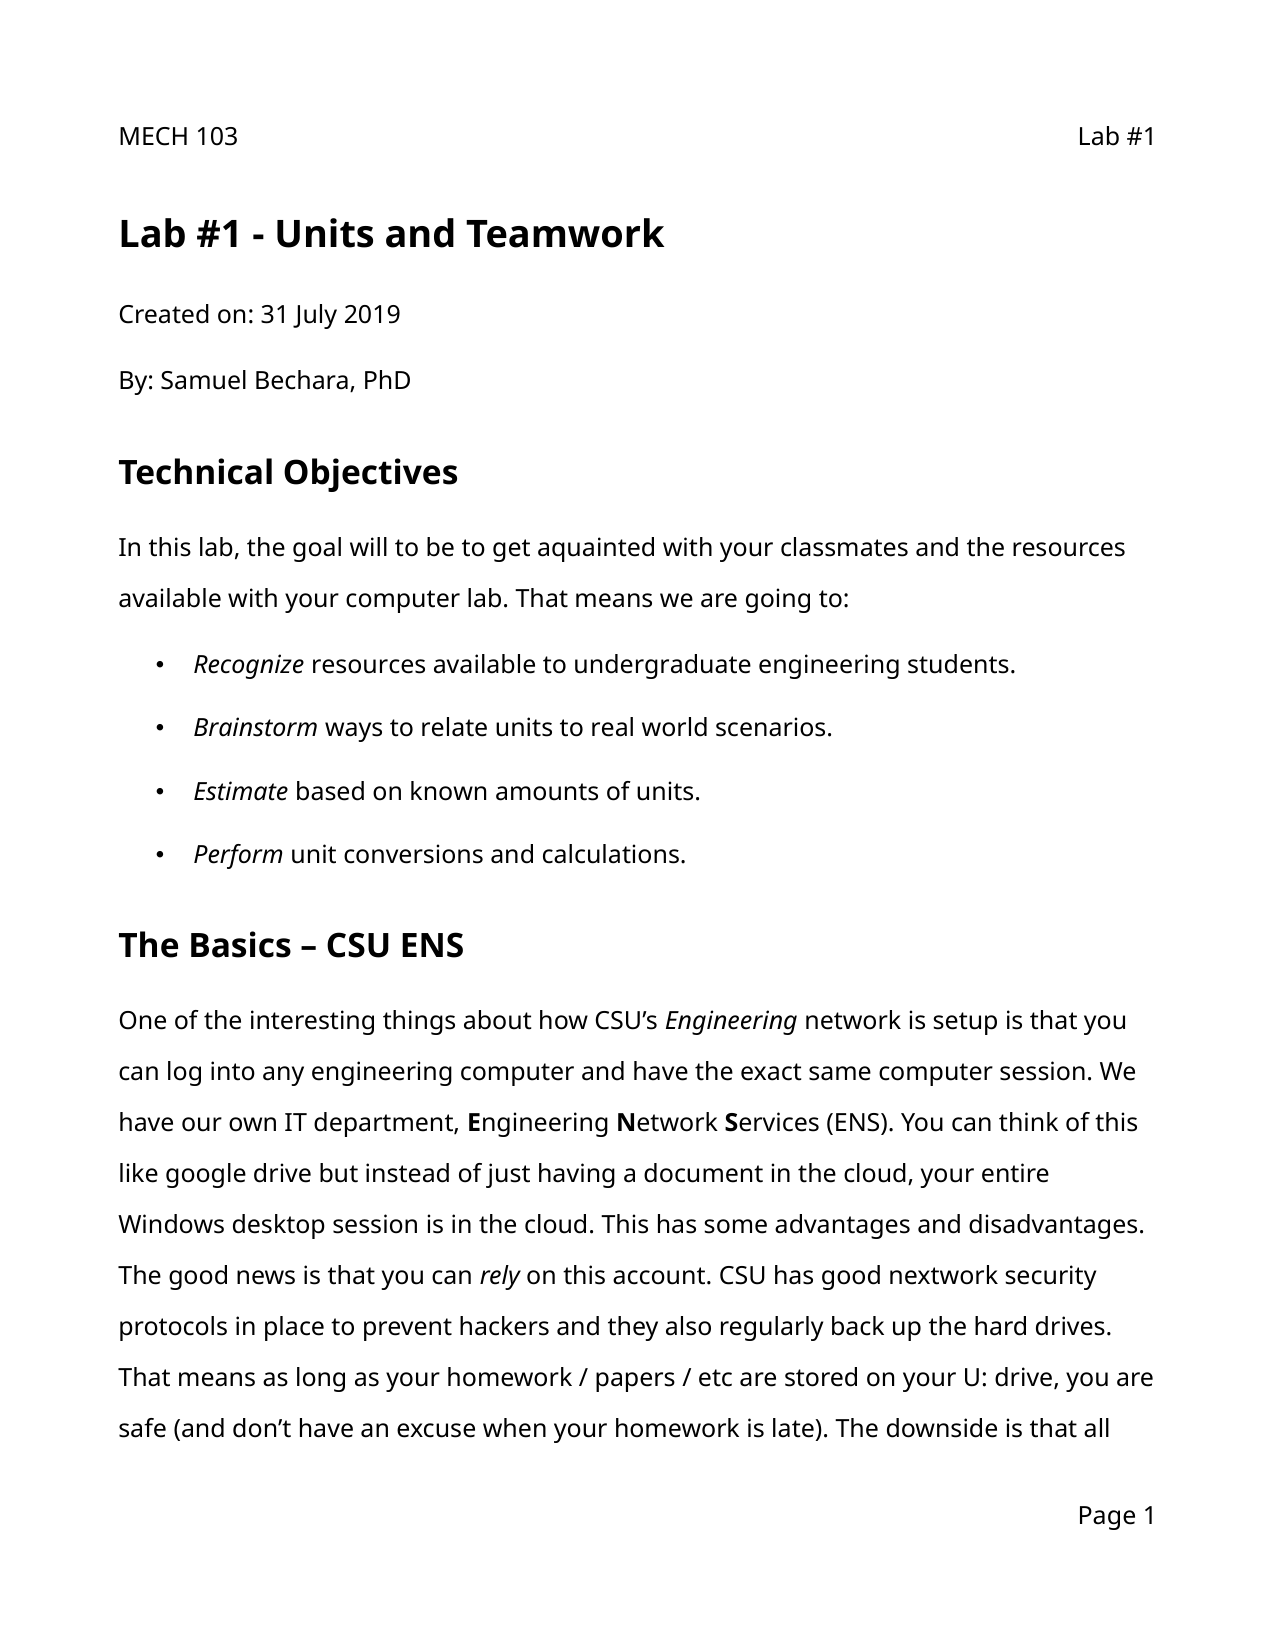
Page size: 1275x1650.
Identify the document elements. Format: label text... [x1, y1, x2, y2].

subtitle Lab #1 - Units and Teamwork [118, 207, 1157, 258]
text One of the interesting things about how CSU’s Engineering network is setup is that you can log into any engineering computer and have the exact same computer session. We have our own IT department, Engineering Network Services (ENS). You can think of this like google drive but instead of just having a document in the cloud, your entire Windows desktop session is in the cloud. This has some advantages and disadvantages. The good news is that you can rely on this account. CSU has good nextwork security protocols in place to prevent hackers and they also regularly back up the hard drives. That means as long as your homework / papers / etc are stored on your U: drive, you are safe (and don’t have an excuse when your homework is late). The downside is that all [118, 1002, 1157, 1445]
text Created on: 31 July 2019 [118, 297, 1157, 331]
text By: Samuel Bechara, PhD [118, 362, 1157, 396]
list Recognize resources available to undergraduate engineering students. [156, 646, 1157, 681]
subtitle The Basics – CSU ENS [118, 921, 1157, 967]
list Brainstorm ways to relate units to real world scenarios. [156, 710, 1157, 744]
list Perform unit conversions and calculations. [156, 837, 1157, 871]
list Estimate based on known amounts of units. [156, 773, 1157, 808]
subtitle Technical Objectives [118, 449, 1157, 494]
text In this lab, the goal will to be to get aquainted with your classmates and the resources available with your computer lab. That means we are going to: [118, 530, 1157, 615]
